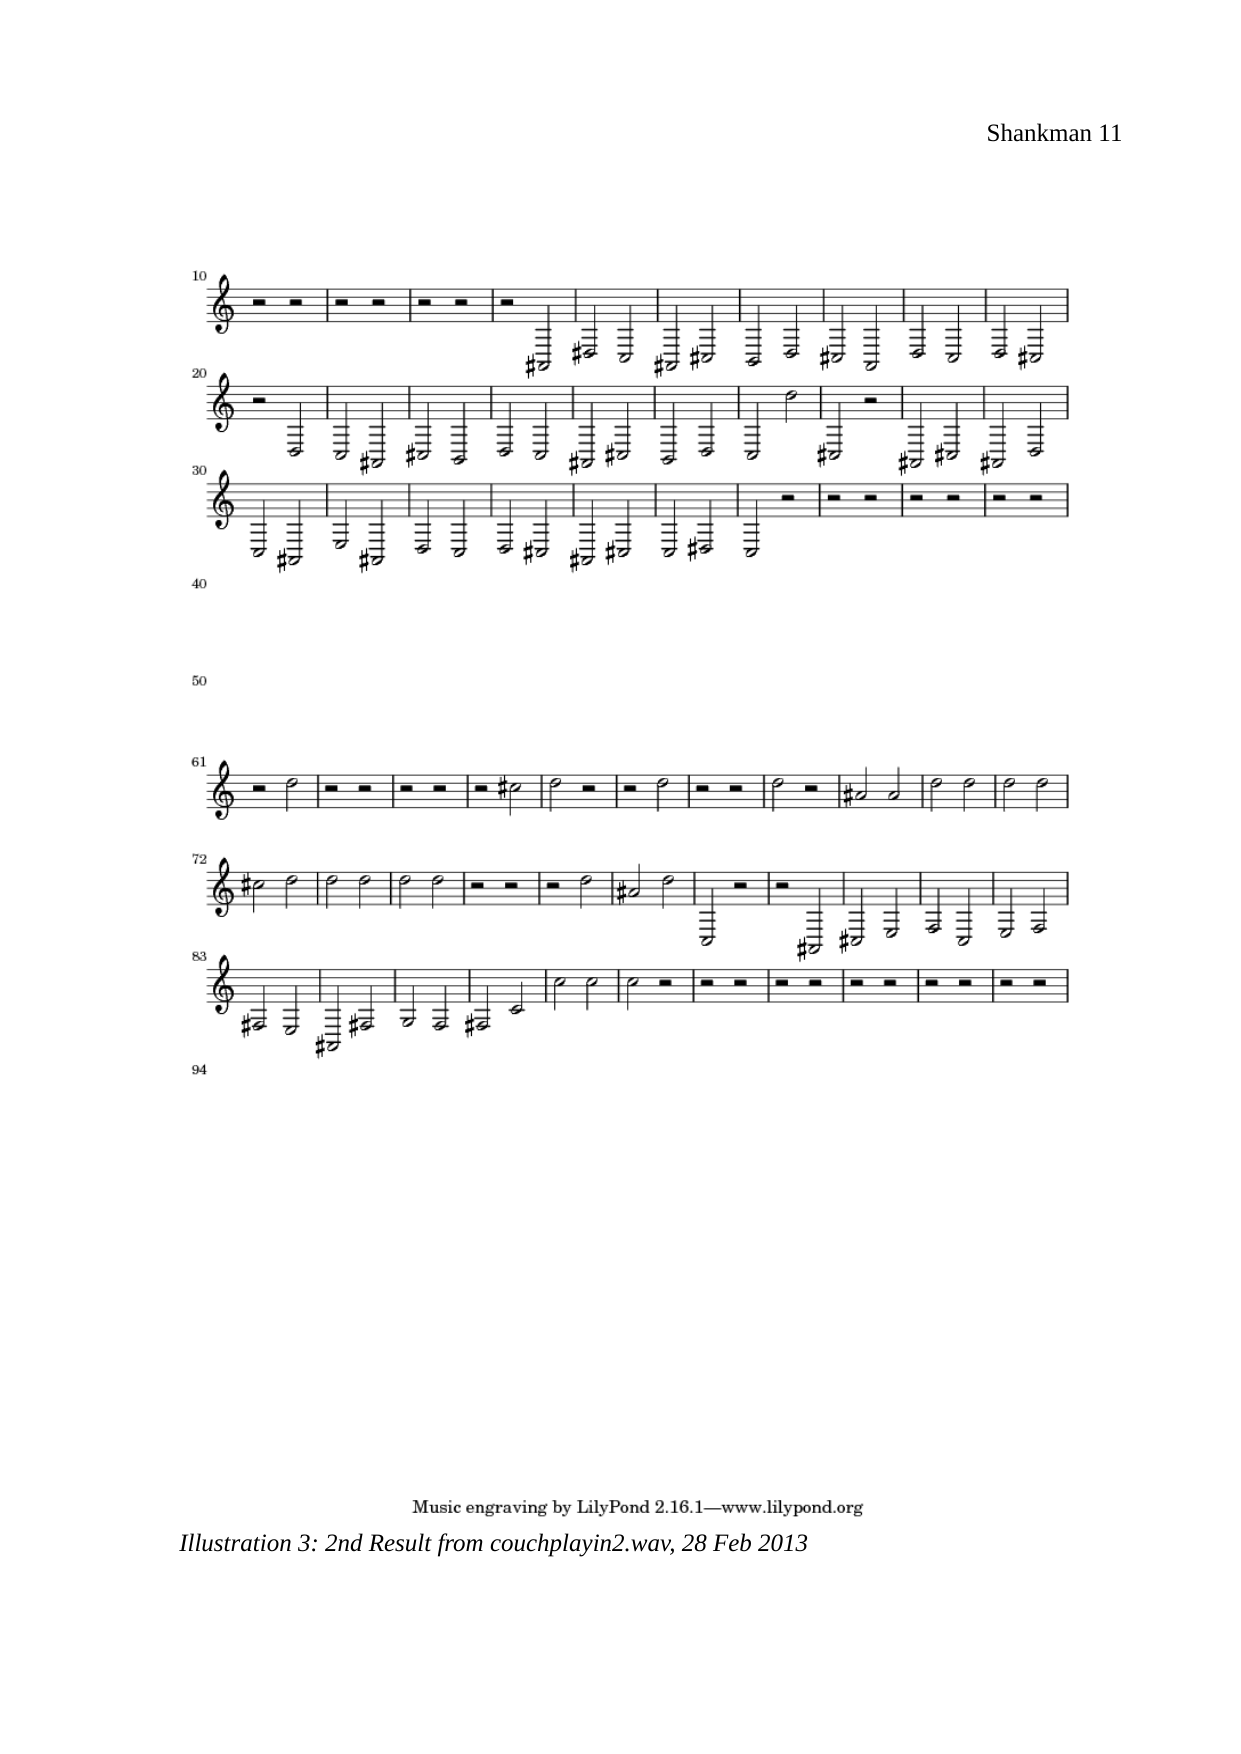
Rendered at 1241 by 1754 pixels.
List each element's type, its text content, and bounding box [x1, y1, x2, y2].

picture [179, 188, 1079, 1528]
text Illustration 3: 2nd Result from couchplayin2.wav, 28 Feb 2013 [179, 1528, 1061, 1557]
